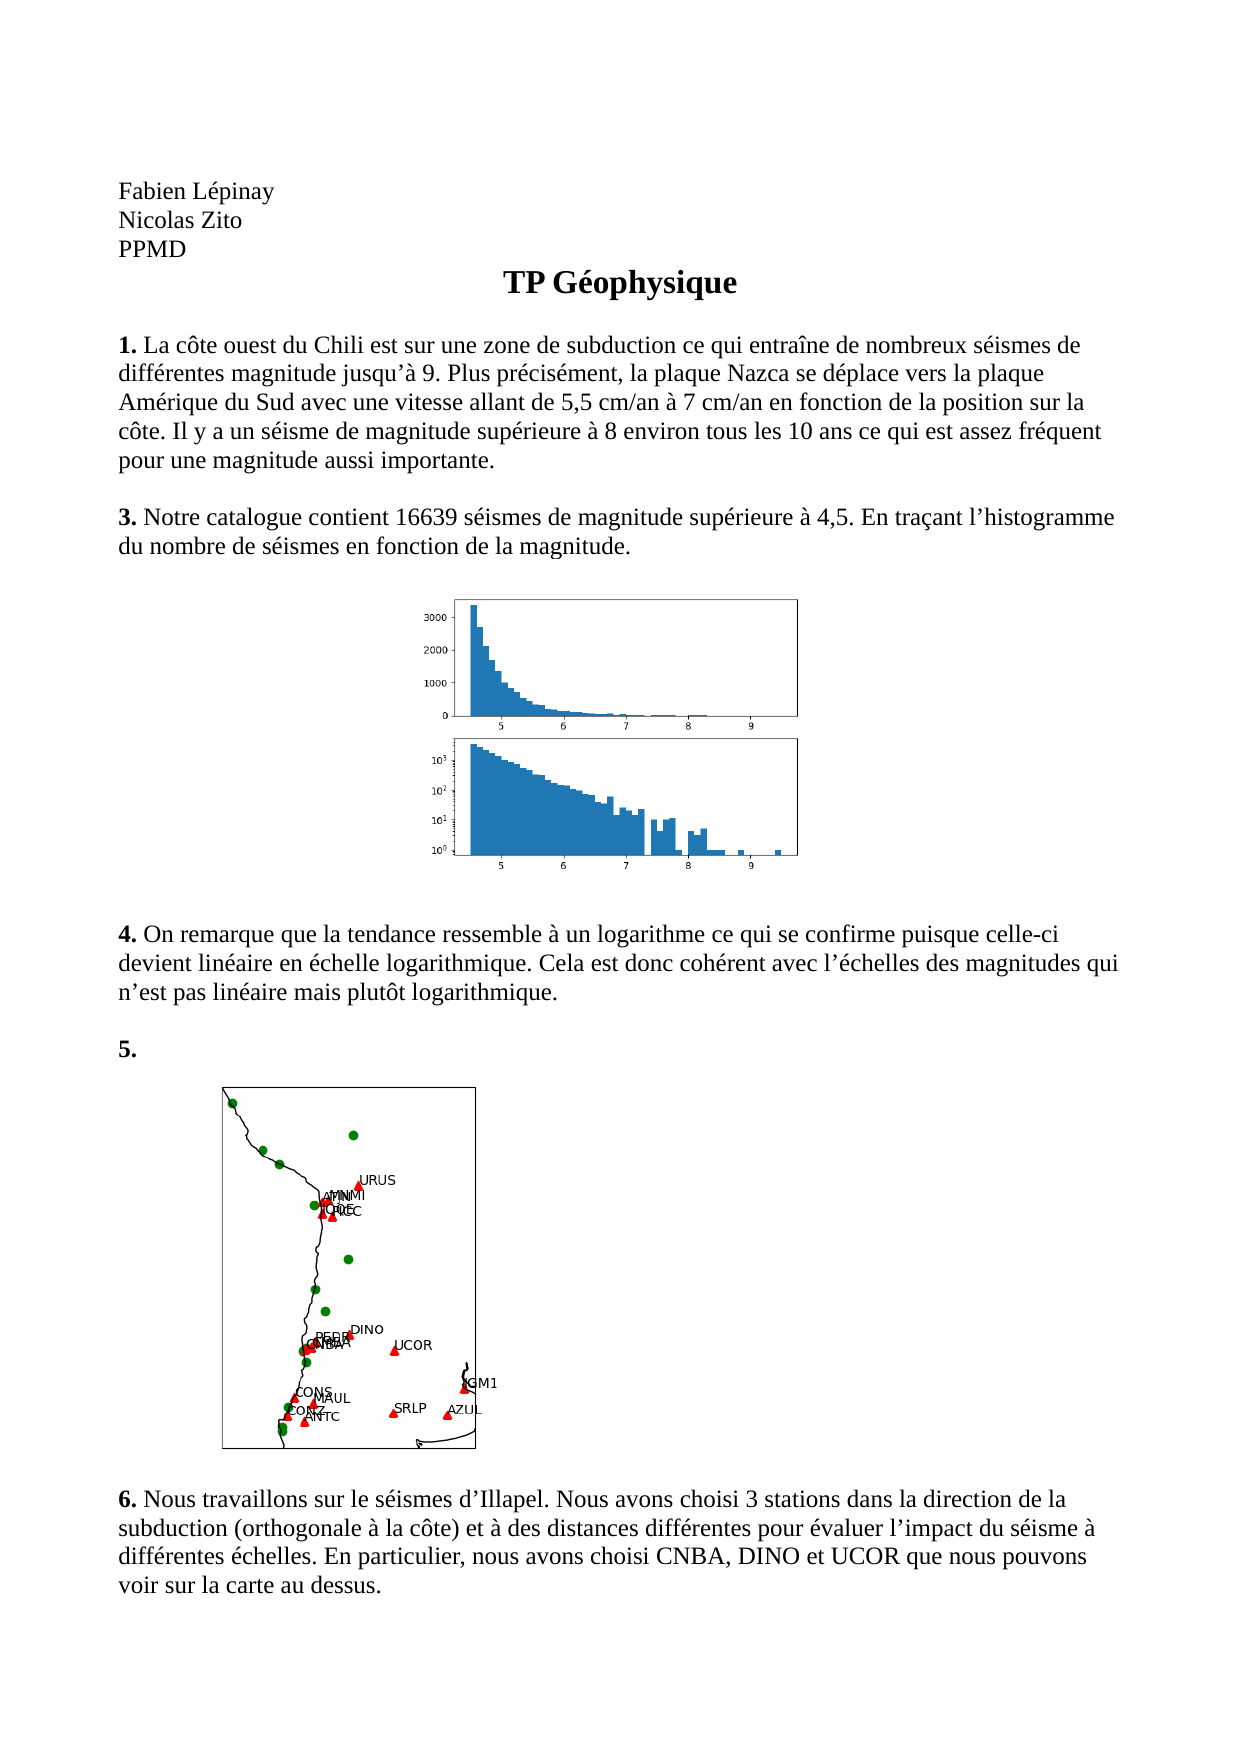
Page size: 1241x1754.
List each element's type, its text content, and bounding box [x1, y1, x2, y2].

text 5. [118, 1034, 1122, 1063]
text PPMD [118, 234, 1122, 263]
picture [206, 1074, 501, 1456]
text 1. La côte ouest du Chili est sur une zone de subduction ce qui entraîne de nombreux séismes de différentes magnitude jusqu’à 9. Plus précisément, la plaque Nazca se déplace vers la plaque Amérique du Sud avec une vitesse allant de 5,5 cm/an à 7 cm/an en fonction de la position sur la côte. Il y a un séisme de magnitude supérieure à 8 environ tous les 10 ans ce qui est assez fréquent pour une magnitude aussi importante. [118, 330, 1122, 473]
text 6. Nous travaillons sur le séismes d’Illapel. Nous avons choisi 3 stations dans la direction de la subduction (orthogonale à la côte) et à des distances différentes pour évaluer l’impact du séisme à différentes échelles. En particulier, nous avons choisi CNBA, DINO et UCOR que nous pouvons voir sur la carte au dessus. [118, 1484, 1122, 1599]
picture [399, 559, 841, 891]
text TP Géophysique [118, 263, 1122, 301]
text 4. On remarque que la tendance ressemble à un logarithme ce qui se confirme puisque celle-ci devient linéaire en échelle logarithmique. Cela est donc cohérent avec l’échelles des magnitudes qui n’est pas linéaire mais plutôt logarithmique. [118, 919, 1122, 1006]
text 3. Notre catalogue contient 16639 séismes de magnitude supérieure à 4,5. En traçant l’histogramme du nombre de séismes en fonction de la magnitude. [118, 502, 1122, 560]
text Fabien Lépinay [118, 176, 1122, 205]
text Nicolas Zito [118, 205, 1122, 234]
